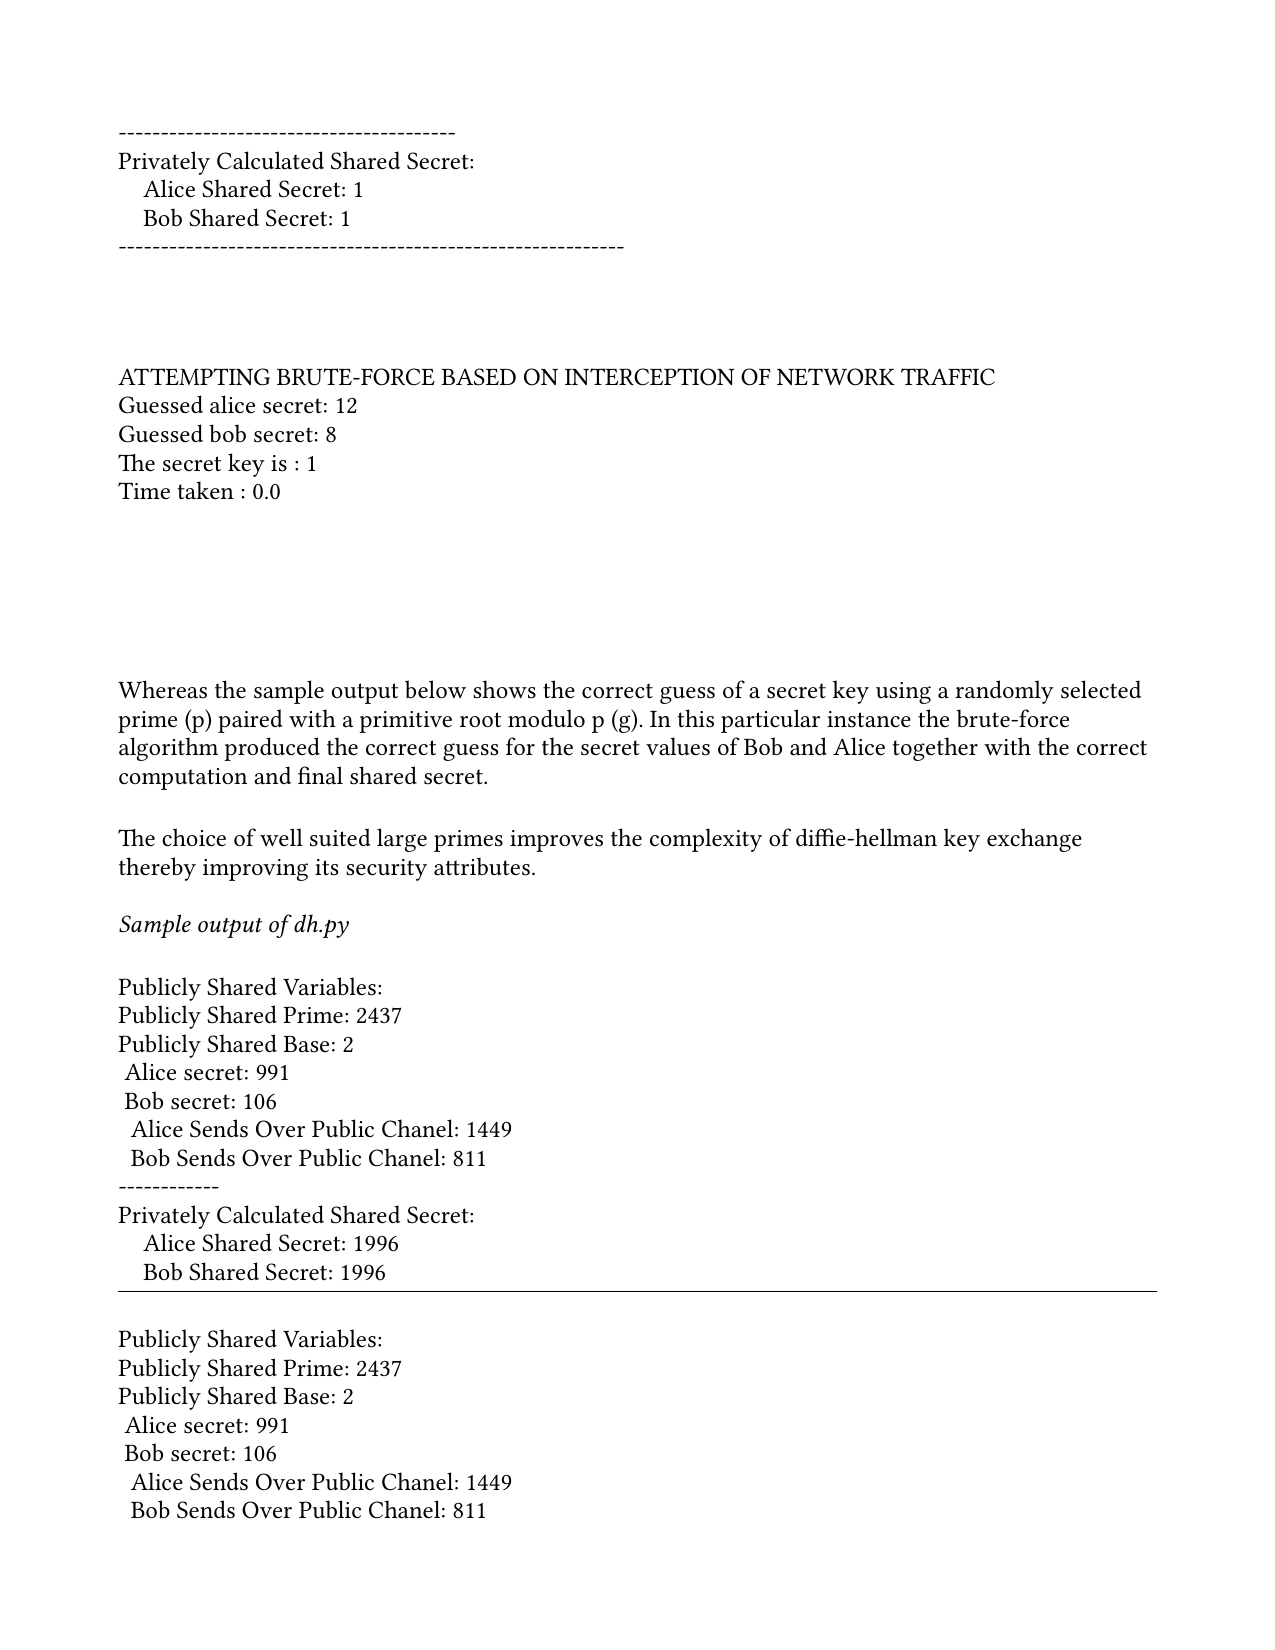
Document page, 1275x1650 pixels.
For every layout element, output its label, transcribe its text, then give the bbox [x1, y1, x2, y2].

text Whereas the sample output below shows the correct guess of a secret key using a randomly selected prime (p) paired with a primitive root modulo p (g). In this particular instance the brute-force algorithm produced the correct guess for the secret values of Bob and Alice together with the correct computation and final shared secret. [118, 676, 1157, 824]
text Bob Sends Over Public Chanel: 811 [118, 1496, 1157, 1525]
text Publicly Shared Base: 2 [118, 1029, 1157, 1058]
text Alice secret: 991 [118, 1058, 1157, 1087]
text Bob Shared Secret: 1 [118, 204, 1157, 232]
text Alice Sends Over Public Chanel: 1449 [118, 1115, 1157, 1144]
text Alice secret: 991 [118, 1411, 1157, 1439]
text The choice of well suited large primes improves the complexity of diffie-hellman key exchange thereby improving its security attributes. [118, 824, 1157, 881]
text Publicly Shared Base: 2 [118, 1382, 1157, 1411]
text Publicly Shared Prime: 2437 [118, 1353, 1157, 1382]
text ------------ [118, 1172, 1157, 1201]
text ATTEMPTING BRUTE-FORCE BASED ON INTERCEPTION OF NETWORK TRAFFIC [118, 363, 1157, 392]
text The secret key is : 1 [118, 449, 1157, 477]
text Guessed bob secret: 8 [118, 420, 1157, 449]
text Sample output of dh.py [118, 910, 1157, 938]
text ------------------------------------------------------------ [118, 232, 1157, 261]
text Privately Calculated Shared Secret: [118, 147, 1157, 175]
text Time taken : 0.0 [118, 477, 1157, 506]
text Publicly Shared Variables: [118, 972, 1157, 1001]
text Privately Calculated Shared Secret: [118, 1201, 1157, 1229]
text Alice Shared Secret: 1 [118, 175, 1157, 204]
text Publicly Shared Prime: 2437 [118, 1001, 1157, 1029]
text Bob Shared Secret: 1996 [118, 1258, 1157, 1291]
text Bob Sends Over Public Chanel: 811 [118, 1144, 1157, 1172]
text ---------------------------------------- [118, 118, 1157, 147]
text Publicly Shared Variables: [118, 1325, 1157, 1353]
text Bob secret: 106 [118, 1439, 1157, 1468]
text Guessed alice secret: 12 [118, 392, 1157, 420]
text Bob secret: 106 [118, 1087, 1157, 1115]
text Alice Sends Over Public Chanel: 1449 [118, 1468, 1157, 1496]
text Alice Shared Secret: 1996 [118, 1229, 1157, 1258]
